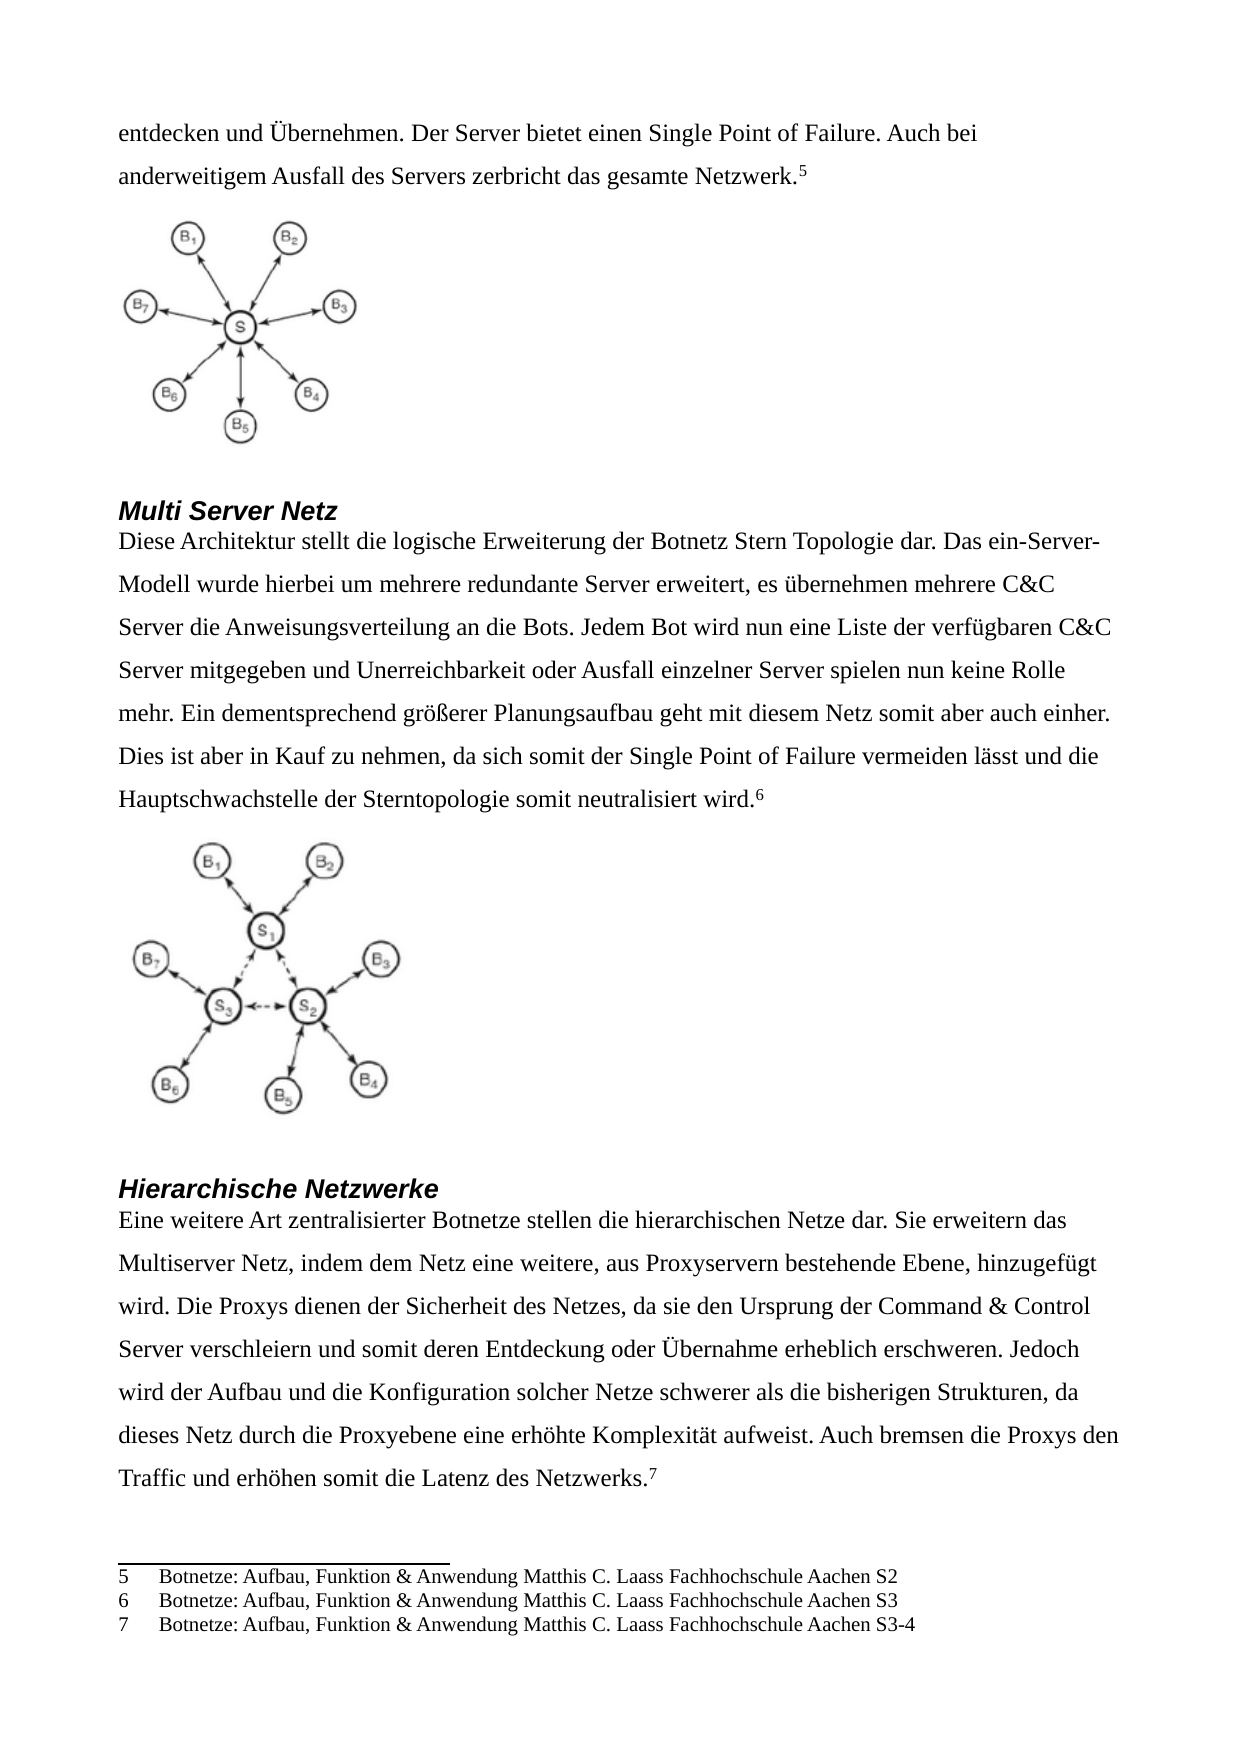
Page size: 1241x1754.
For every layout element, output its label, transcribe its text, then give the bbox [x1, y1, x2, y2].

text Botnetze: Aufbau, Funktion & Anwendung Matthis C. Laass Fachhochschule Aachen S3-4 [118, 1612, 1122, 1636]
picture [118, 827, 431, 1133]
text Eine weitere Art zentralisierter Botnetze stellen die hierarchischen Netze dar. Sie erweitern das Multiserver Netz, indem dem Netz eine weitere, aus Proxyservern bestehende Ebene, hinzugefügt wird. Die Proxys dienen der Sicherheit des Netzes, da sie den Ursprung der Command & Control Server verschleiern und somit deren Entdeckung oder Übernahme erheblich erschweren. Jedoch wird der Aufbau und die Konfiguration solcher Netze schwerer als die bisherigen Strukturen, da dieses Netz durch die Proxyebene eine erhöhte Komplexität aufweist. Auch bremsen die Proxys den Traffic und erhöhen somit die Latenz des Netzwerks. [118, 1205, 1122, 1492]
text Diese Architektur stellt die logische Erweiterung der Botnetz Stern Topologie dar. Das ein-Server-Modell wurde hierbei um mehrere redundante Server erweitert, es übernehmen mehrere C&C Server die Anweisungsverteilung an die Bots. Jedem Bot wird nun eine Liste der verfügbaren C&C Server mitgegeben und Unerreichbarkeit oder Ausfall einzelner Server spielen nun keine Rolle mehr. Ein dementsprechend größerer Planungsaufbau geht mit diesem Netz somit aber auch einher. Dies ist aber in Kauf zu nehmen, da sich somit der Single Point of Failure vermeiden lässt und die Hauptschwachstelle der Sterntopologie somit neutralisiert wird. [118, 526, 1122, 813]
subtitle Hierarchische Netzwerke [118, 1173, 1122, 1205]
subtitle Multi Server Netz [118, 494, 1122, 526]
picture [118, 204, 367, 454]
text entdecken und Übernehmen. Der Server bietet einen Single Point of Failure. Auch bei anderweitigem Ausfall des Servers zerbricht das gesamte Netzwerk. [118, 118, 1122, 190]
text Botnetze: Aufbau, Funktion & Anwendung Matthis C. Laass Fachhochschule Aachen S2 [118, 1564, 1122, 1588]
text Botnetze: Aufbau, Funktion & Anwendung Matthis C. Laass Fachhochschule Aachen S3 [118, 1588, 1122, 1612]
